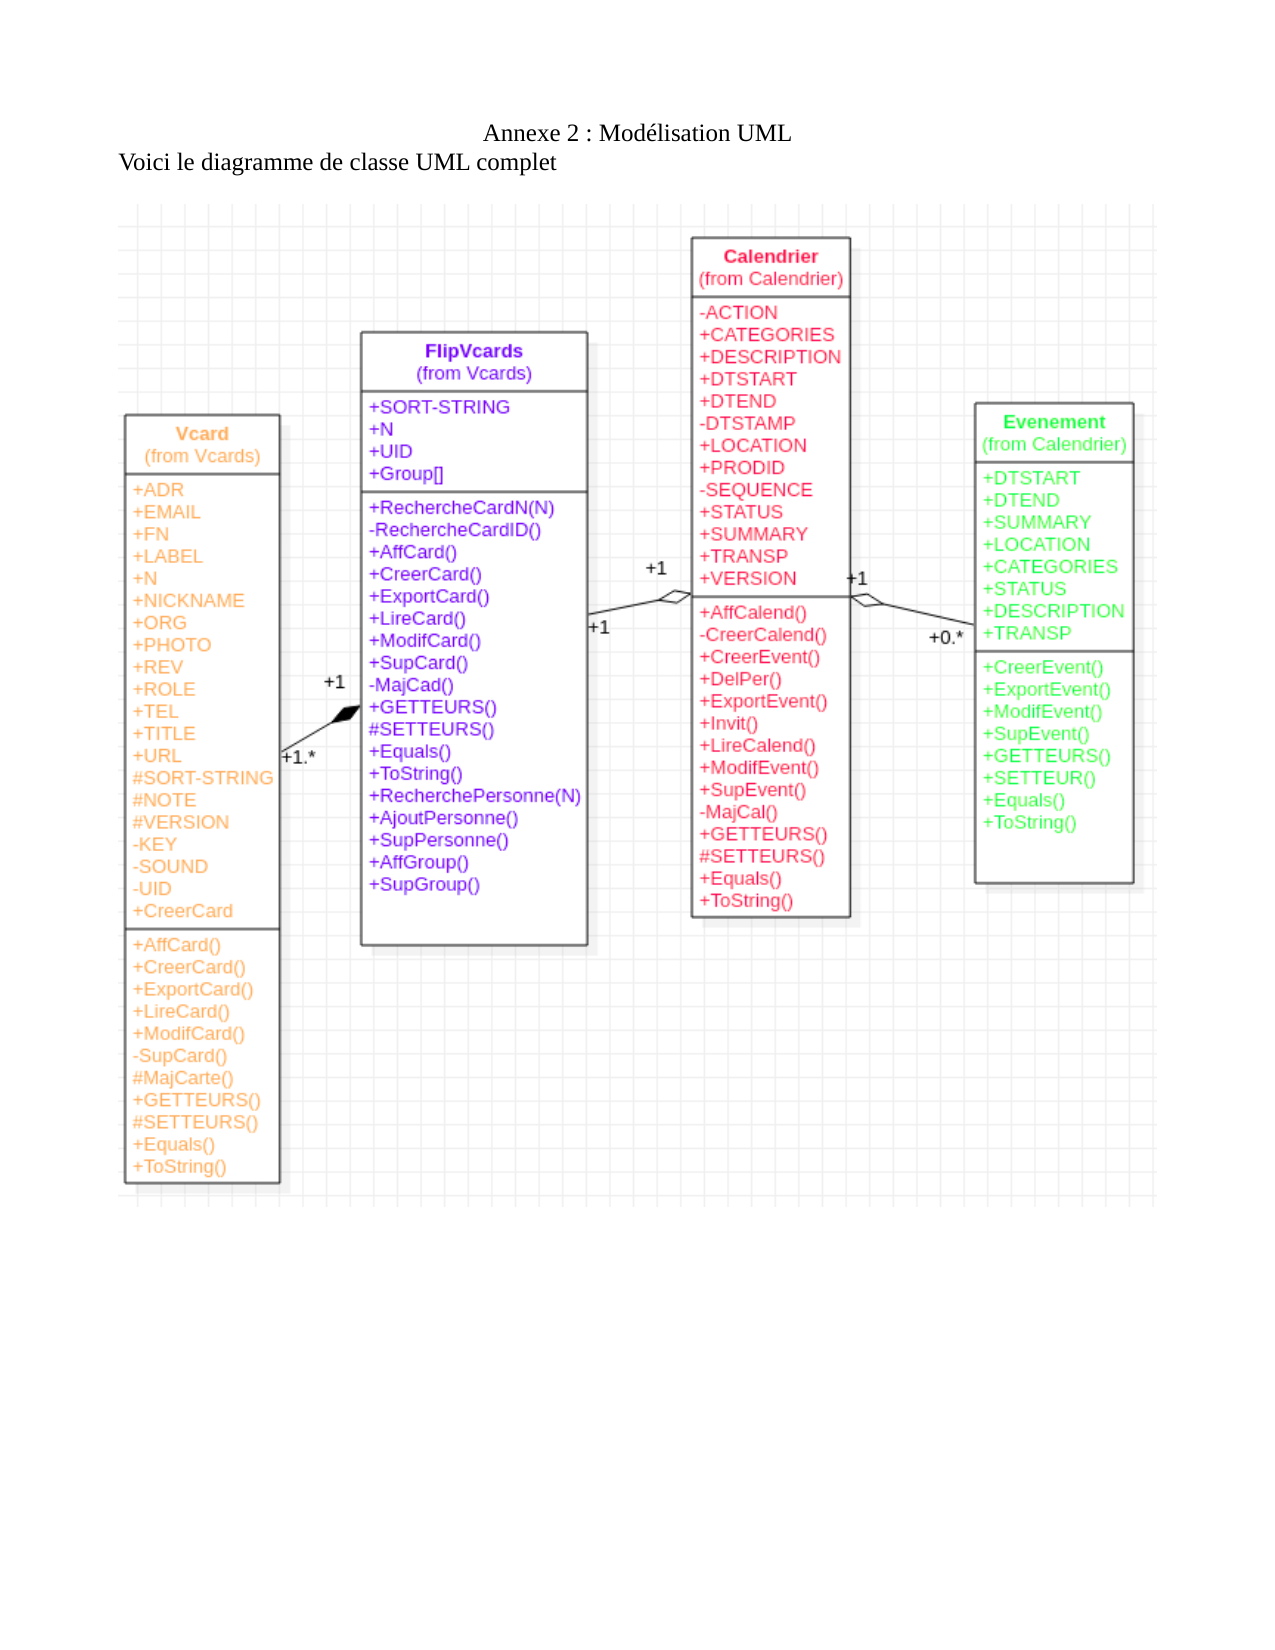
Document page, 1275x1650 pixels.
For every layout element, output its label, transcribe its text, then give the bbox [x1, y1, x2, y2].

text Voici le diagramme de classe UML complet [118, 147, 1157, 176]
picture [118, 204, 1157, 1207]
text Annexe 2 : Modélisation UML [118, 118, 1157, 147]
